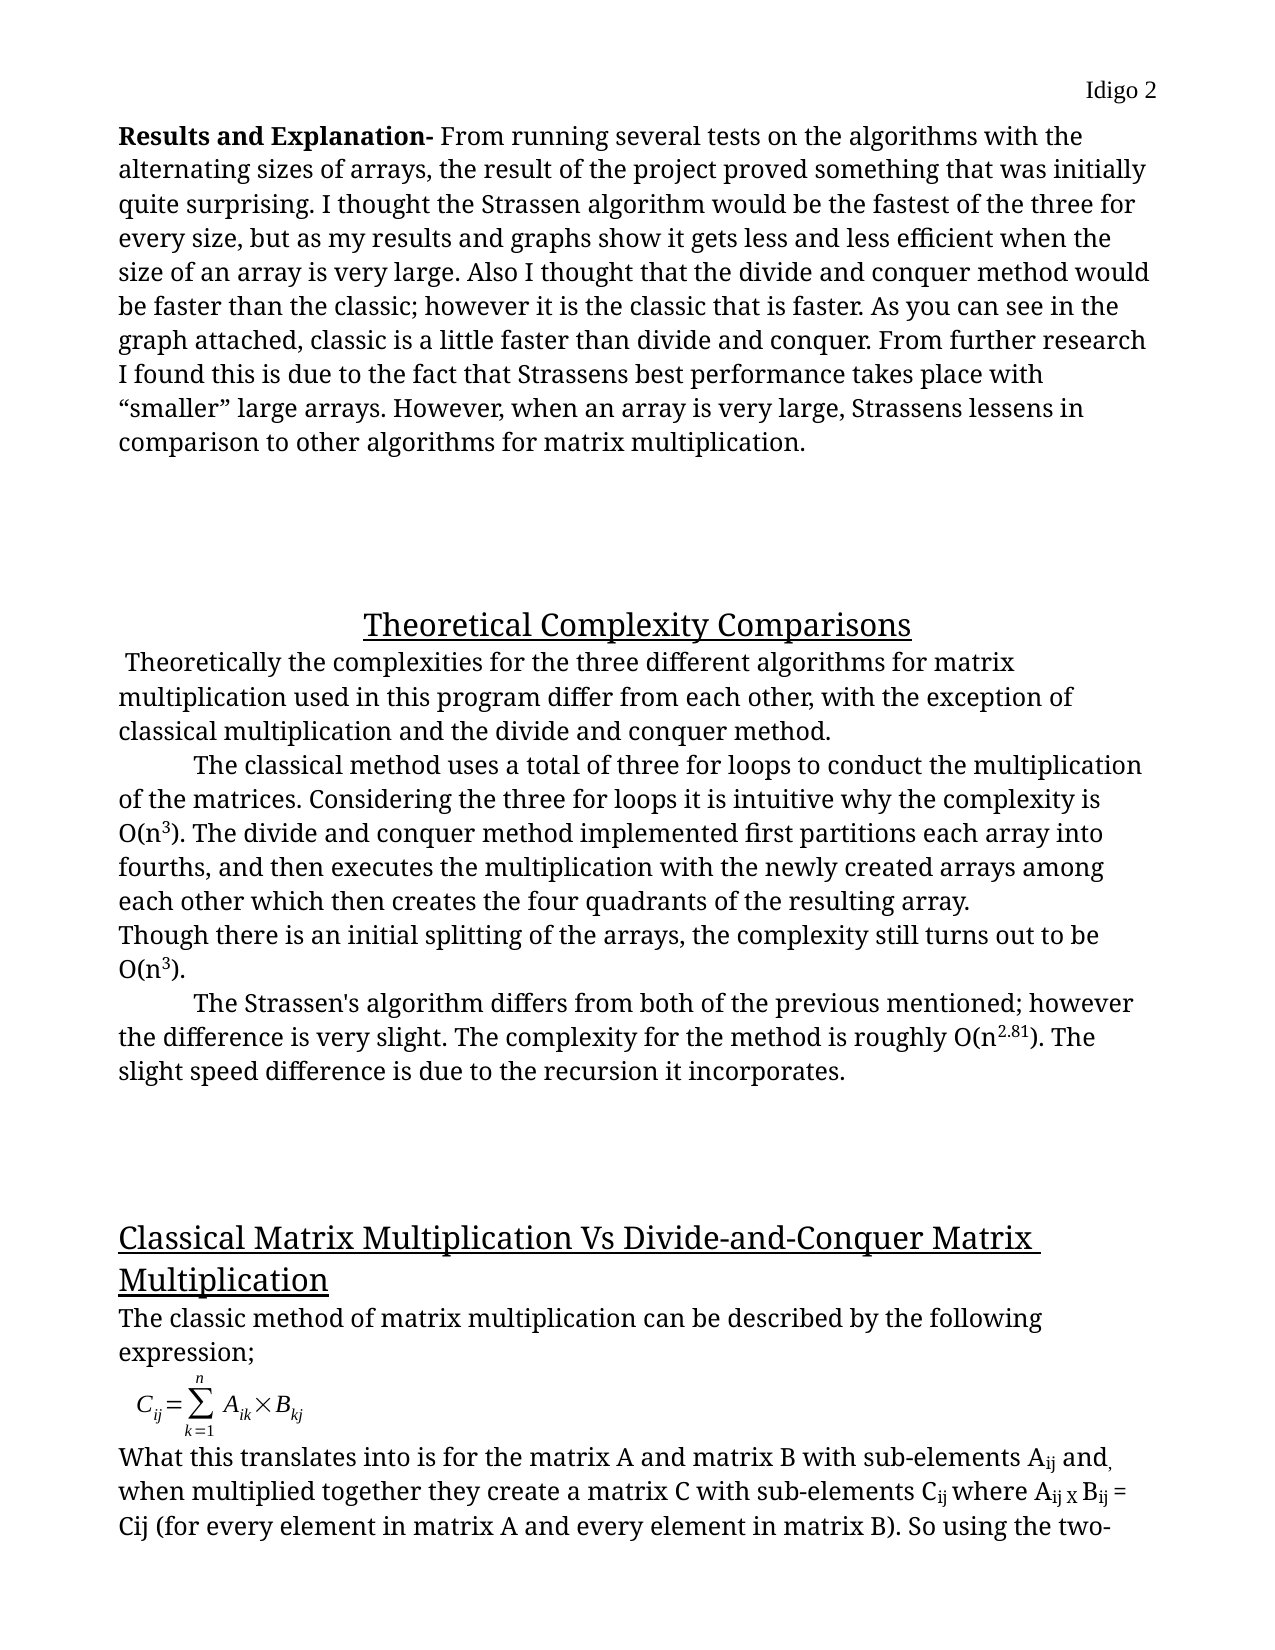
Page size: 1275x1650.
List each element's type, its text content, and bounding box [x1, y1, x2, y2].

text What this translates into is for the matrix A and matrix B with sub-elements Aij and, when multiplied together they create a matrix C with sub-elements Cij where Aij X Bij = Cij (for every element in matrix A and every element in matrix B). So using the two- [118, 1440, 1157, 1542]
text Results and Explanation- From running several tests on the algorithms with the alternating sizes of arrays, the result of the project proved something that was initially quite surprising. I thought the Strassen algorithm would be the fastest of the three for every size, but as my results and graphs show it gets less and less efficient when the size of an array is very large. Also I thought that the divide and conquer method would be faster than the classic; however it is the classic that is faster. As you can see in the graph attached, classic is a little faster than divide and conquer. From further research I found this is due to the fact that Strassens best performance takes place with “smaller” large arrays. However, when an array is very large, Strassens lessens in comparison to other algorithms for matrix multiplication. [118, 118, 1157, 459]
text The classical method uses a total of three for loops to conduct the multiplication of the matrices. Considering the three for loops it is intuitive why the complexity is O(n3). The divide and conquer method implemented first partitions each array into fourths, and then executes the multiplication with the newly created arrays among each other which then creates the four quadrants of the resulting array. [118, 747, 1157, 918]
text Though there is an initial splitting of the arrays, the complexity still turns out to be O(n3). [118, 918, 1157, 986]
text Classical Matrix Multiplication Vs Divide-and-Conquer Matrix Multiplication [118, 1216, 1157, 1301]
text Theoretical Complexity Comparisons [118, 602, 1157, 645]
text Theoretically the complexities for the three different algorithms for matrix multiplication used in this program differ from each other, with the exception of classical multiplication and the divide and conquer method. [118, 645, 1157, 747]
text The Strassen's algorithm differs from both of the previous mentioned; however the difference is very slight. The complexity for the method is roughly O(n2.81). The slight speed difference is due to the recursion it incorporates. [118, 986, 1157, 1088]
text The classic method of matrix multiplication can be described by the following expression; [118, 1301, 1157, 1369]
